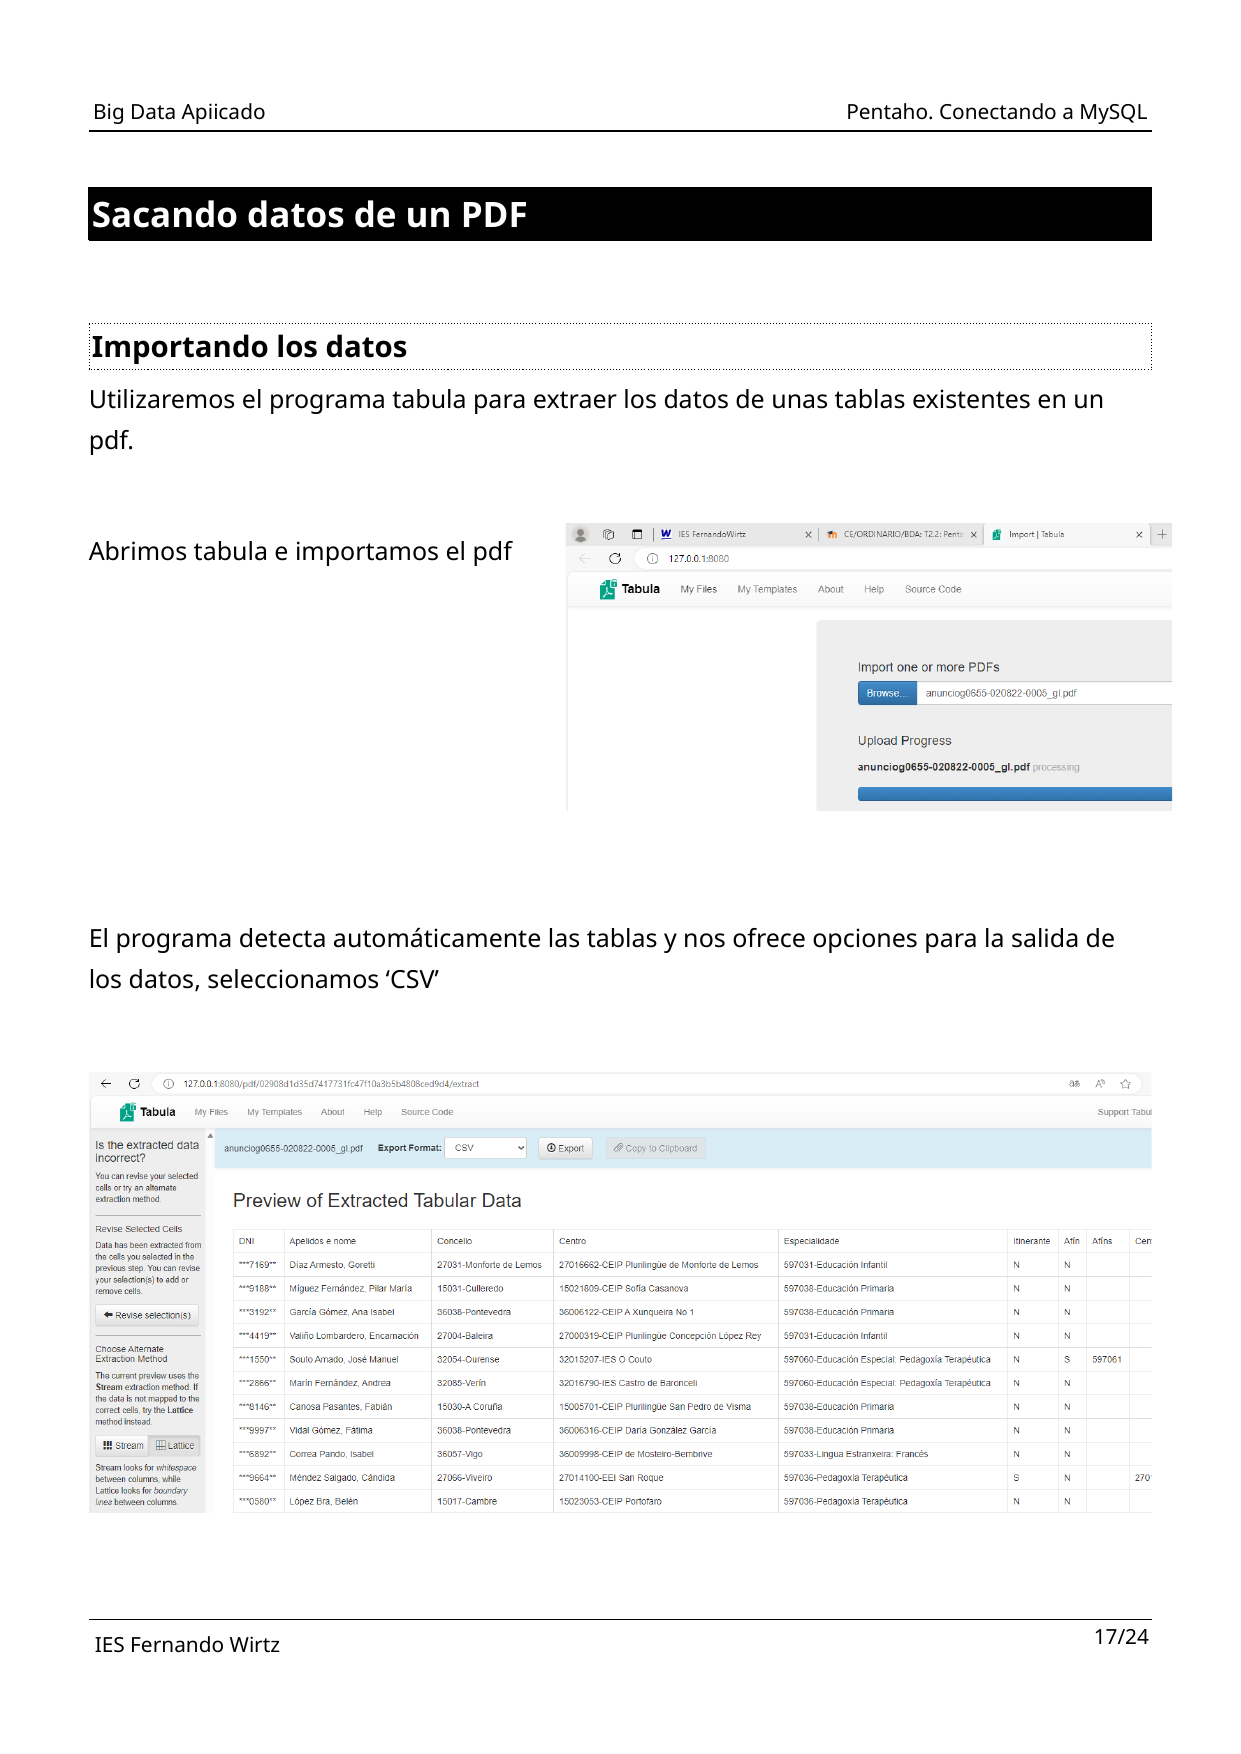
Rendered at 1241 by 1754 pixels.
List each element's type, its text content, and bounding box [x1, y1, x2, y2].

subtitle Importando los datos [88, 323, 1152, 369]
picture [88, 1072, 1152, 1513]
text Utilizaremos el programa tabula para extraer los datos de unas tablas existentes en un pdf. [88, 381, 1152, 456]
subtitle Sacando datos de un PDF [90, 188, 1151, 240]
text Abrimos tabula e importamos el pdf [88, 533, 565, 567]
text El programa detecta automáticamente las tablas y nos ofrece opciones para la salida de los datos, seleccionamos ‘CSV’ [88, 921, 1152, 996]
picture [565, 523, 1173, 811]
